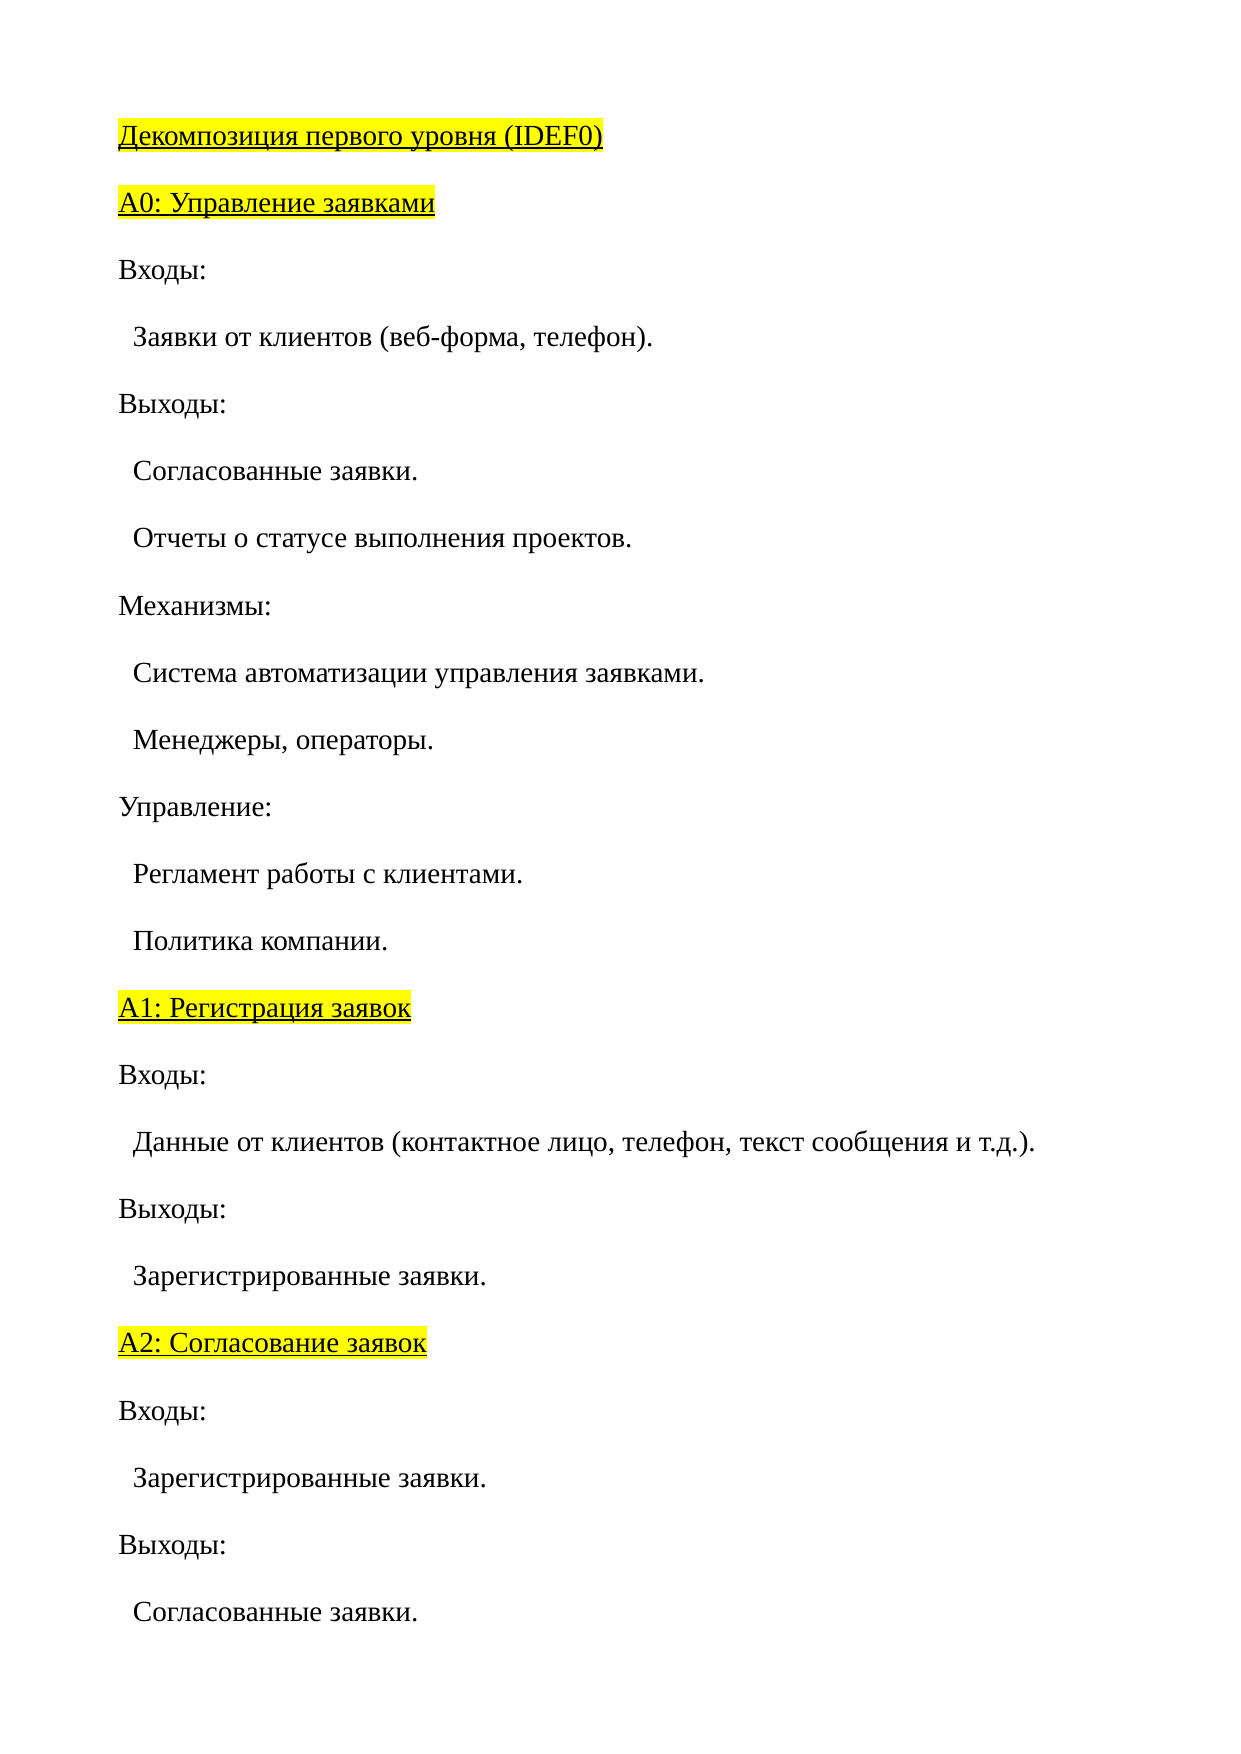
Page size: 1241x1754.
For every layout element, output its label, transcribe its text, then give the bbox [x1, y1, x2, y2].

text Управление: [118, 789, 1122, 822]
text Заявки от клиентов (веб-форма, телефон). [118, 319, 1122, 353]
text A0: Управление заявками [118, 185, 1122, 219]
text Отчеты о статусе выполнения проектов. [118, 521, 1122, 554]
text Выходы: [118, 1191, 1122, 1225]
text A1: Регистрация заявок [118, 990, 1122, 1024]
text Выходы: [118, 1527, 1122, 1560]
text Входы: [118, 1057, 1122, 1091]
text Выходы: [118, 386, 1122, 420]
text Регламент работы с клиентами. [118, 856, 1122, 889]
text Менеджеры, операторы. [118, 722, 1122, 755]
text Механизмы: [118, 588, 1122, 621]
text Входы: [118, 252, 1122, 286]
text Согласованные заявки. [118, 453, 1122, 487]
text A2: Согласование заявок [118, 1326, 1122, 1359]
text Данные от клиентов (контактное лицо, телефон, текст сообщения и т.д.). [118, 1124, 1122, 1158]
text Зарегистрированные заявки. [118, 1460, 1122, 1493]
text Политика компании. [118, 923, 1122, 957]
text Система автоматизации управления заявками. [118, 655, 1122, 688]
text Зарегистрированные заявки. [118, 1258, 1122, 1292]
text Согласованные заявки. [118, 1594, 1122, 1627]
text Декомпозиция первого уровня (IDEF0) [118, 118, 1122, 152]
text Входы: [118, 1393, 1122, 1426]
